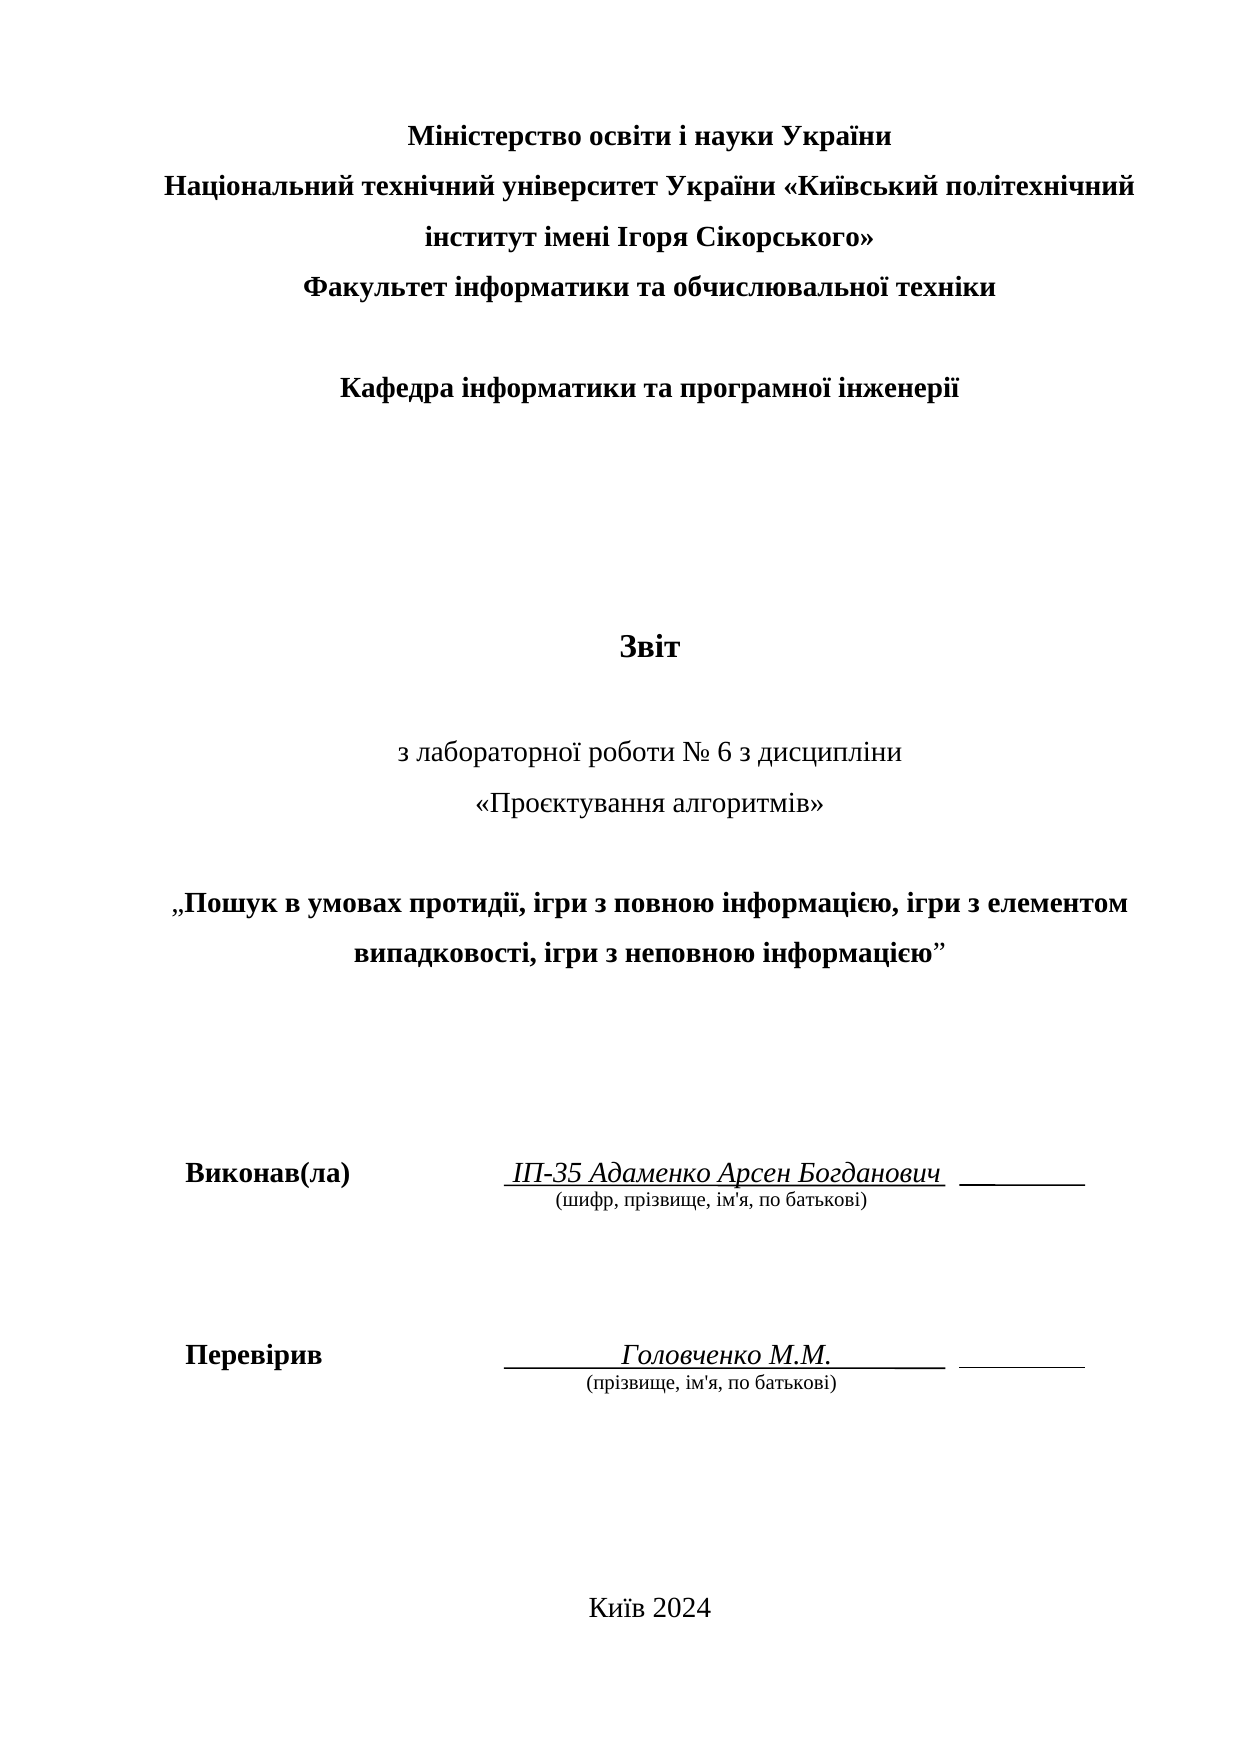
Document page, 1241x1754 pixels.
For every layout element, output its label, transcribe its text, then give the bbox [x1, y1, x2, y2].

text Головченко М.М. [508, 1337, 945, 1371]
text (прізвище, ім'я, по батькові) [523, 1370, 900, 1394]
text Київ 2024 [148, 1590, 1152, 1623]
text Міністерство освіти і науки України [148, 118, 1152, 152]
text (шифр, прізвище, ім'я, по батькові) [523, 1187, 900, 1211]
text Перевірив [185, 1337, 485, 1371]
text „Пошук в умовах протидії, ігри з повною інформацією, ігри з елементом випадковості, ігри з неповною інформацією” [148, 885, 1152, 969]
text «Проєктування алгоритмів» [148, 785, 1152, 818]
text Національний технічний університет України «Київський політехнічний інститут імені Ігоря Сікорського» [148, 168, 1152, 252]
text Виконав(ла) [185, 1155, 485, 1188]
text з лабораторної роботи № 6 з дисципліни [148, 734, 1152, 768]
text Факультет інформатики та обчислювальної техніки [148, 269, 1152, 303]
text ІП-35 Адаменко Арсен Богданович [508, 1155, 945, 1188]
text Звіт [148, 627, 1152, 665]
text Кафедра інформатики та програмної інженерії [148, 370, 1152, 403]
